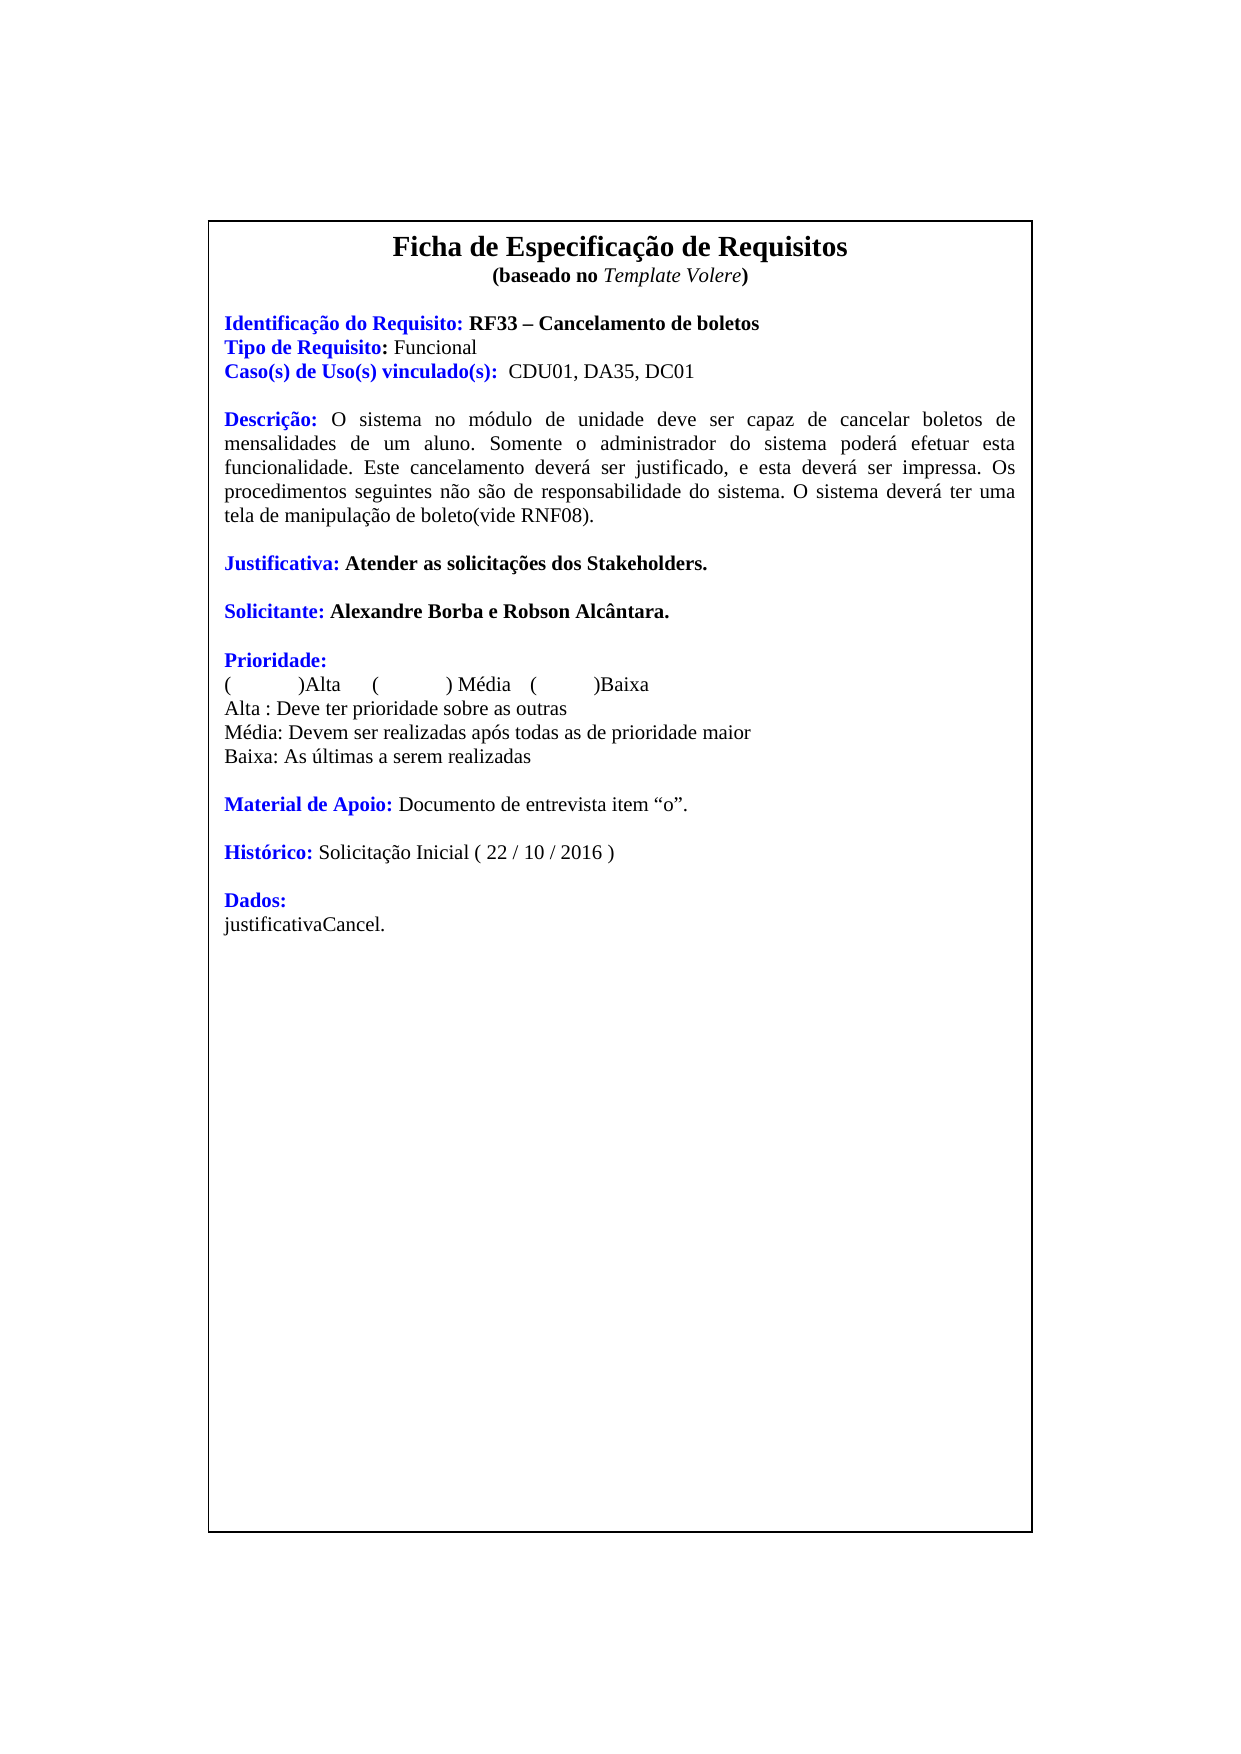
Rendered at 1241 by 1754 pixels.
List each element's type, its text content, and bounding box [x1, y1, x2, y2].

text Descrição: O sistema no módulo de unidade deve ser capaz de cancelar boletos de mensalidades de um aluno. Somente o administrador do sistema poderá efetuar esta funcionalidade. Este cancelamento deverá ser justificado, e esta deverá ser impressa. Os procedimentos seguintes não são de responsabilidade do sistema. O sistema deverá ter uma tela de manipulação de boleto(vide RNF08). [224, 407, 1016, 527]
text Tipo de Requisito: Funcional [224, 335, 1016, 359]
text Justificativa: Atender as solicitações dos Stakeholders. [224, 551, 1016, 575]
text Alta : Deve ter prioridade sobre as outras [224, 696, 1016, 720]
text Dados: [224, 888, 1016, 912]
text ( )Alta ( ) Média ( )Baixa [224, 672, 1016, 696]
text Média: Devem ser realizadas após todas as de prioridade maior [224, 720, 1016, 744]
text Baixa: As últimas a serem realizadas [224, 744, 1016, 768]
text Histórico: Solicitação Inicial ( 22 / 10 / 2016 ) [224, 840, 1016, 864]
text justificativaCancel. [224, 912, 1016, 936]
text Identificação do Requisito: RF33 – Cancelamento de boletos [224, 311, 1016, 335]
text Ficha de Especificação de Requisitos [224, 229, 1016, 263]
text (baseado no Template Volere) [224, 263, 1016, 287]
text Material de Apoio: Documento de entrevista item “o”. [224, 792, 1016, 816]
text Caso(s) de Uso(s) vinculado(s): CDU01, DA35, DC01 [224, 359, 1016, 383]
text Prioridade: [224, 648, 1016, 672]
text Solicitante: Alexandre Borba e Robson Alcântara. [224, 599, 1016, 623]
